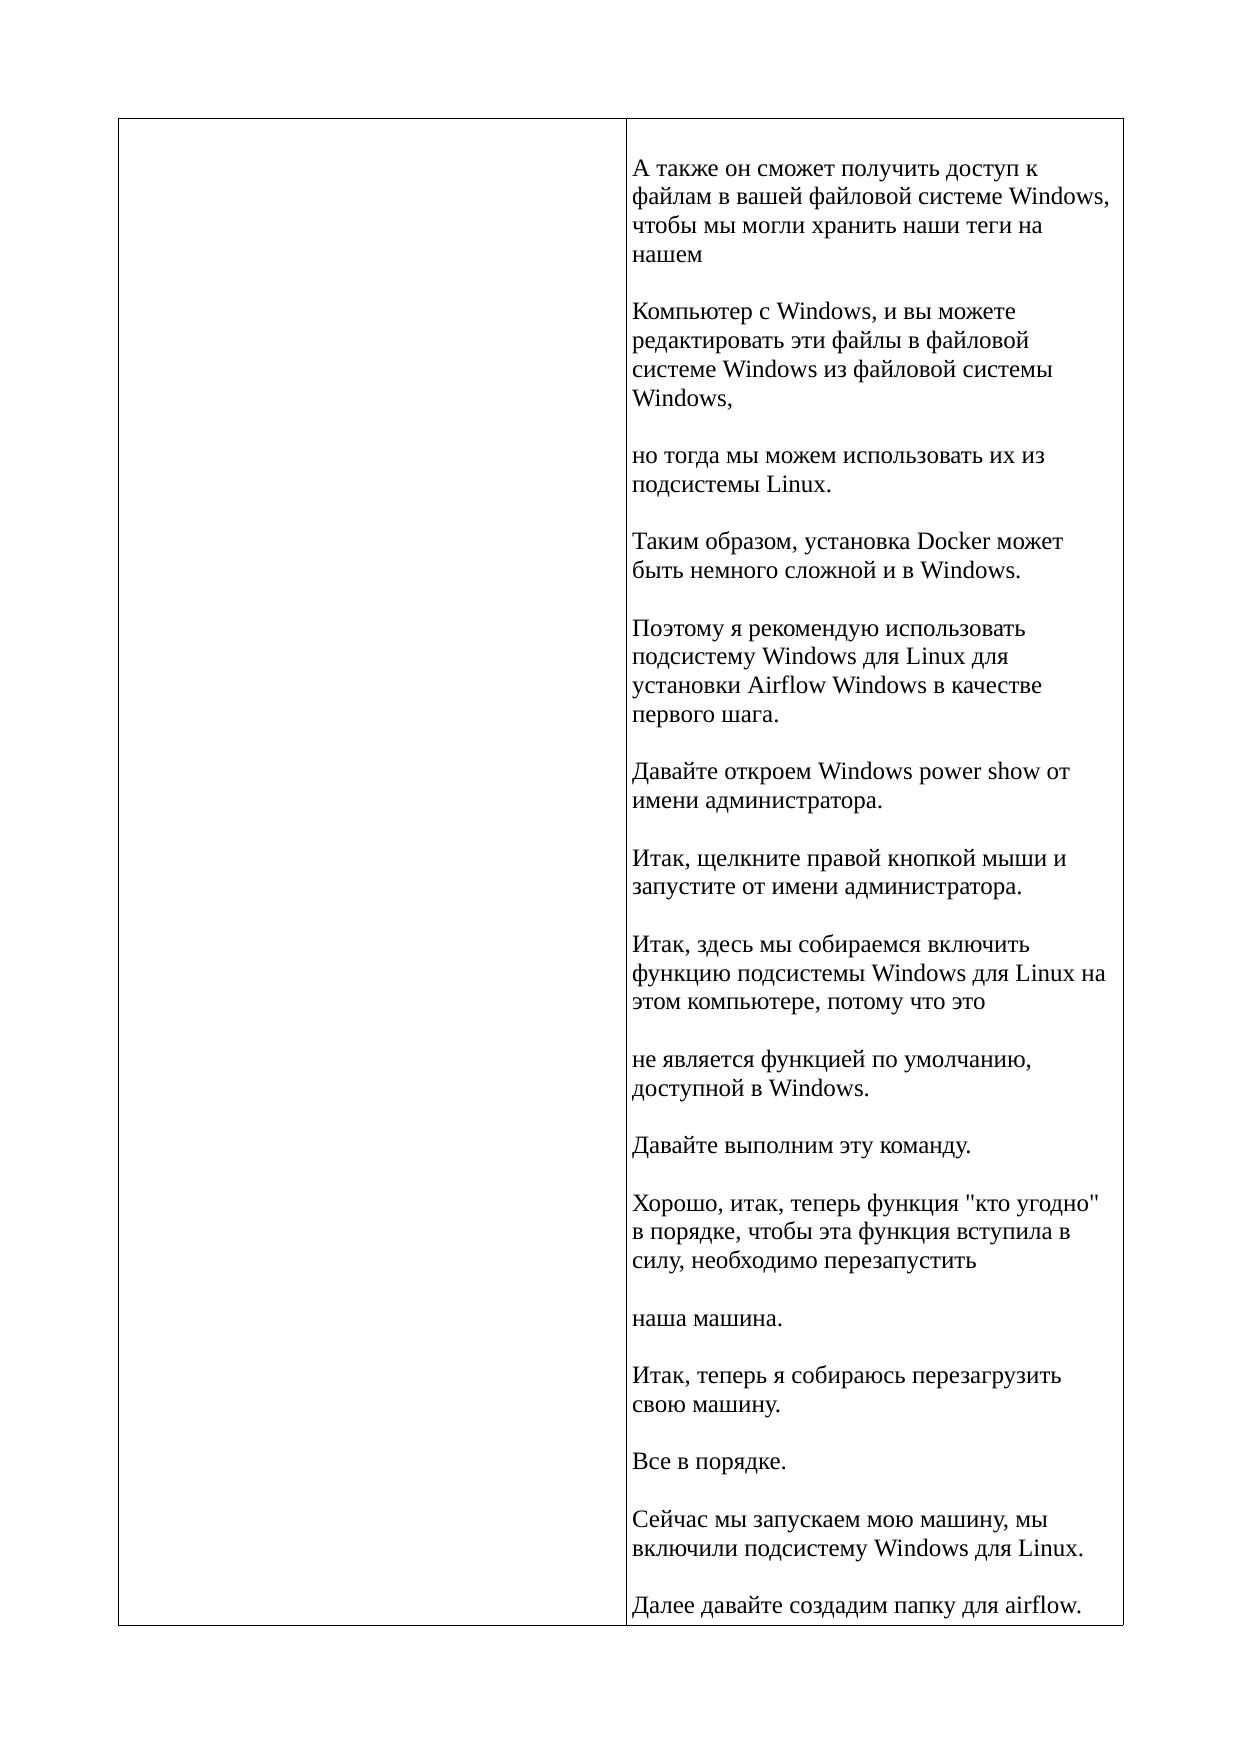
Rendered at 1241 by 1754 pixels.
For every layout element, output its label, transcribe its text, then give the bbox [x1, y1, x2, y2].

table_cell А также он сможет получить доступ к файлам в вашей файловой системе Windows, чтобы мы могли хранить наши теги на нашем Компьютер с Windows, и вы можете редактировать эти файлы в файловой системе Windows из файловой системы Windows, но тогда мы можем использовать их из подсистемы Linux. Таким образом, установка Docker может быть немного сложной и в Windows. Поэтому я рекомендую использовать подсистему Windows для Linux для установки Airflow Windows в качестве первого шага. Давайте откроем Windows power show от имени администратора. Итак, щелкните правой кнопкой мыши и запустите от имени администратора. Итак, здесь мы собираемся включить функцию подсистемы Windows для Linux на этом компьютере, потому что это не является функцией по умолчанию, доступной в Windows. Давайте выполним эту команду. Хорошо, итак, теперь функция "кто угодно" в порядке, чтобы эта функция вступила в силу, необходимо перезапустить наша машина. Итак, теперь я собираюсь перезагрузить свою машину. Все в порядке. Сейчас мы запускаем мою машину, мы включили подсистему Windows для Linux. Далее давайте создадим папку для airflow. [627, 119, 1123, 1625]
table_cell [119, 119, 626, 1625]
